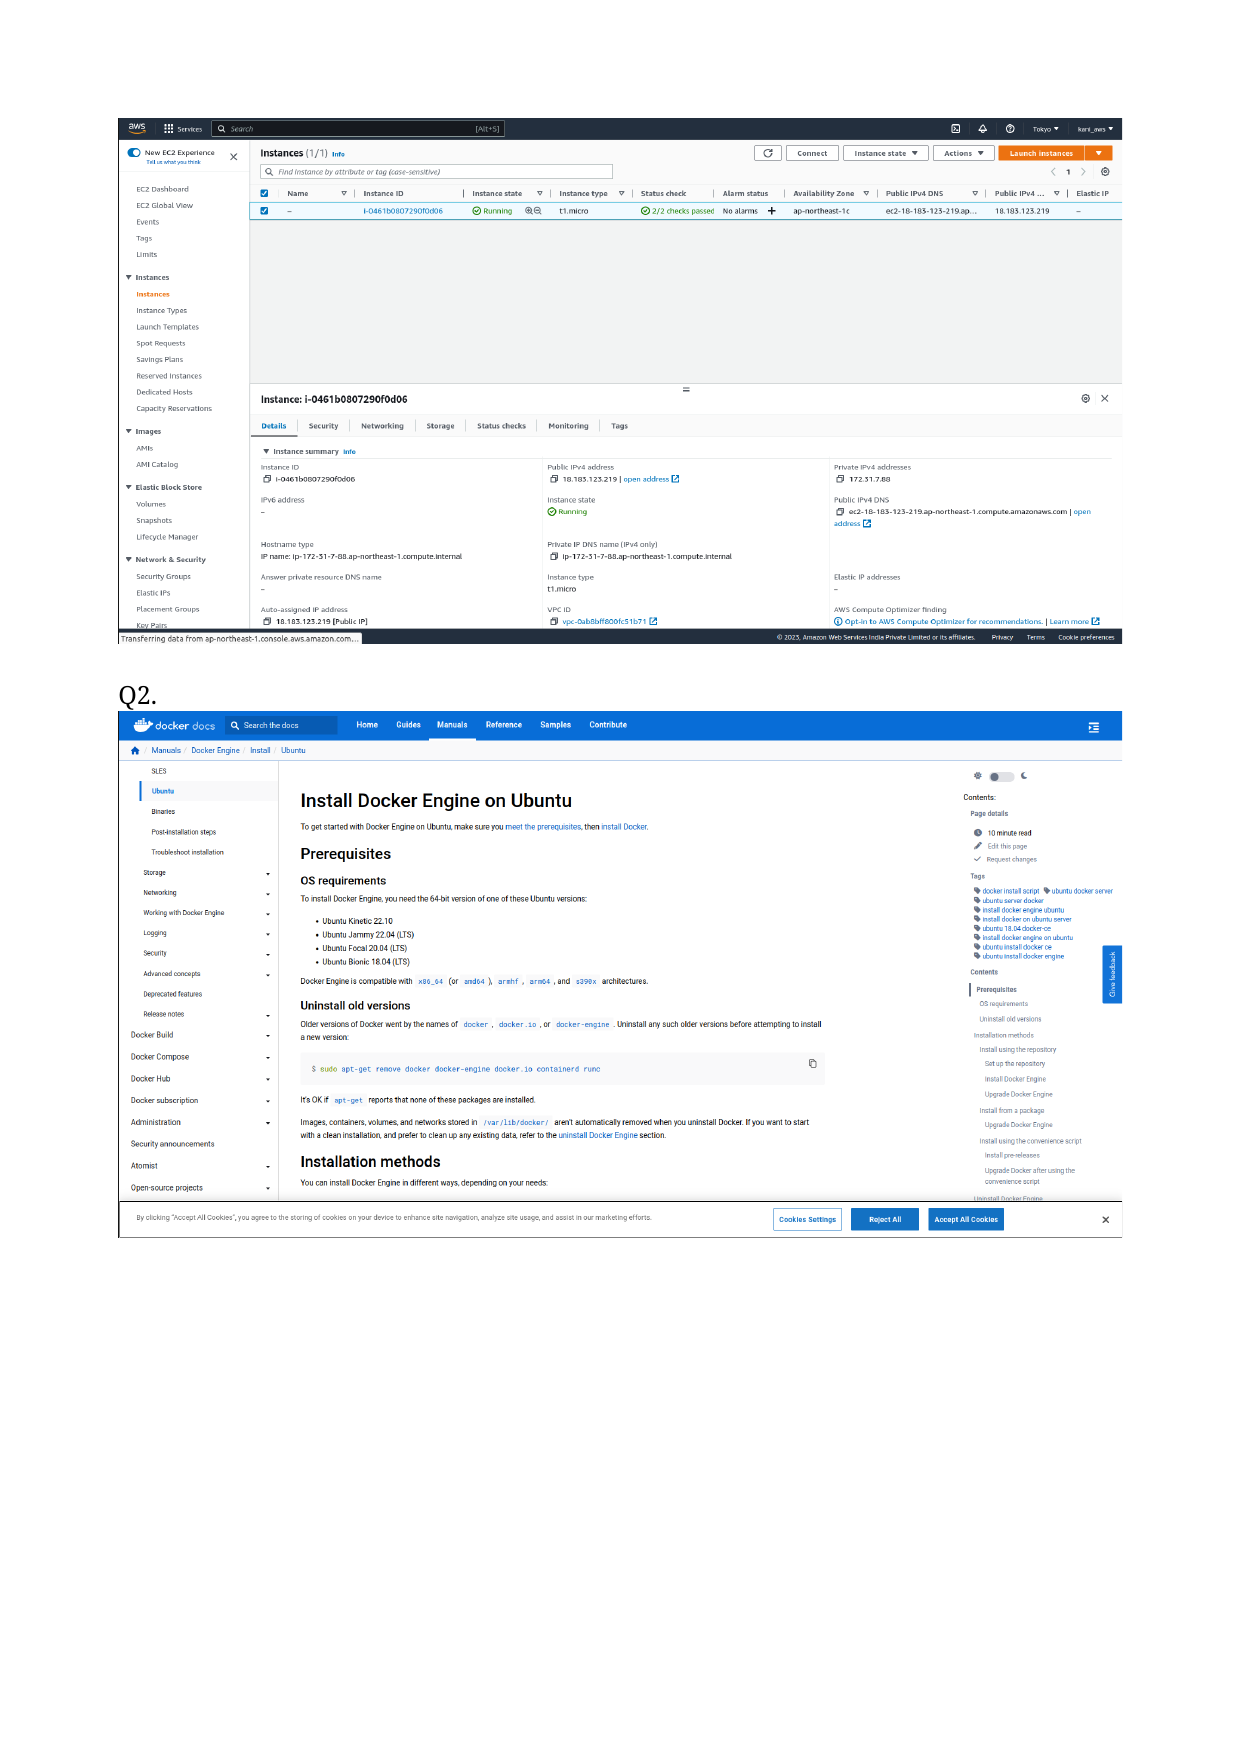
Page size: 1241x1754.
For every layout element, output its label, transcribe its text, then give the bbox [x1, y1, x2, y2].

picture [118, 118, 1123, 644]
picture [118, 711, 1123, 1238]
text Q2. [118, 644, 1122, 711]
